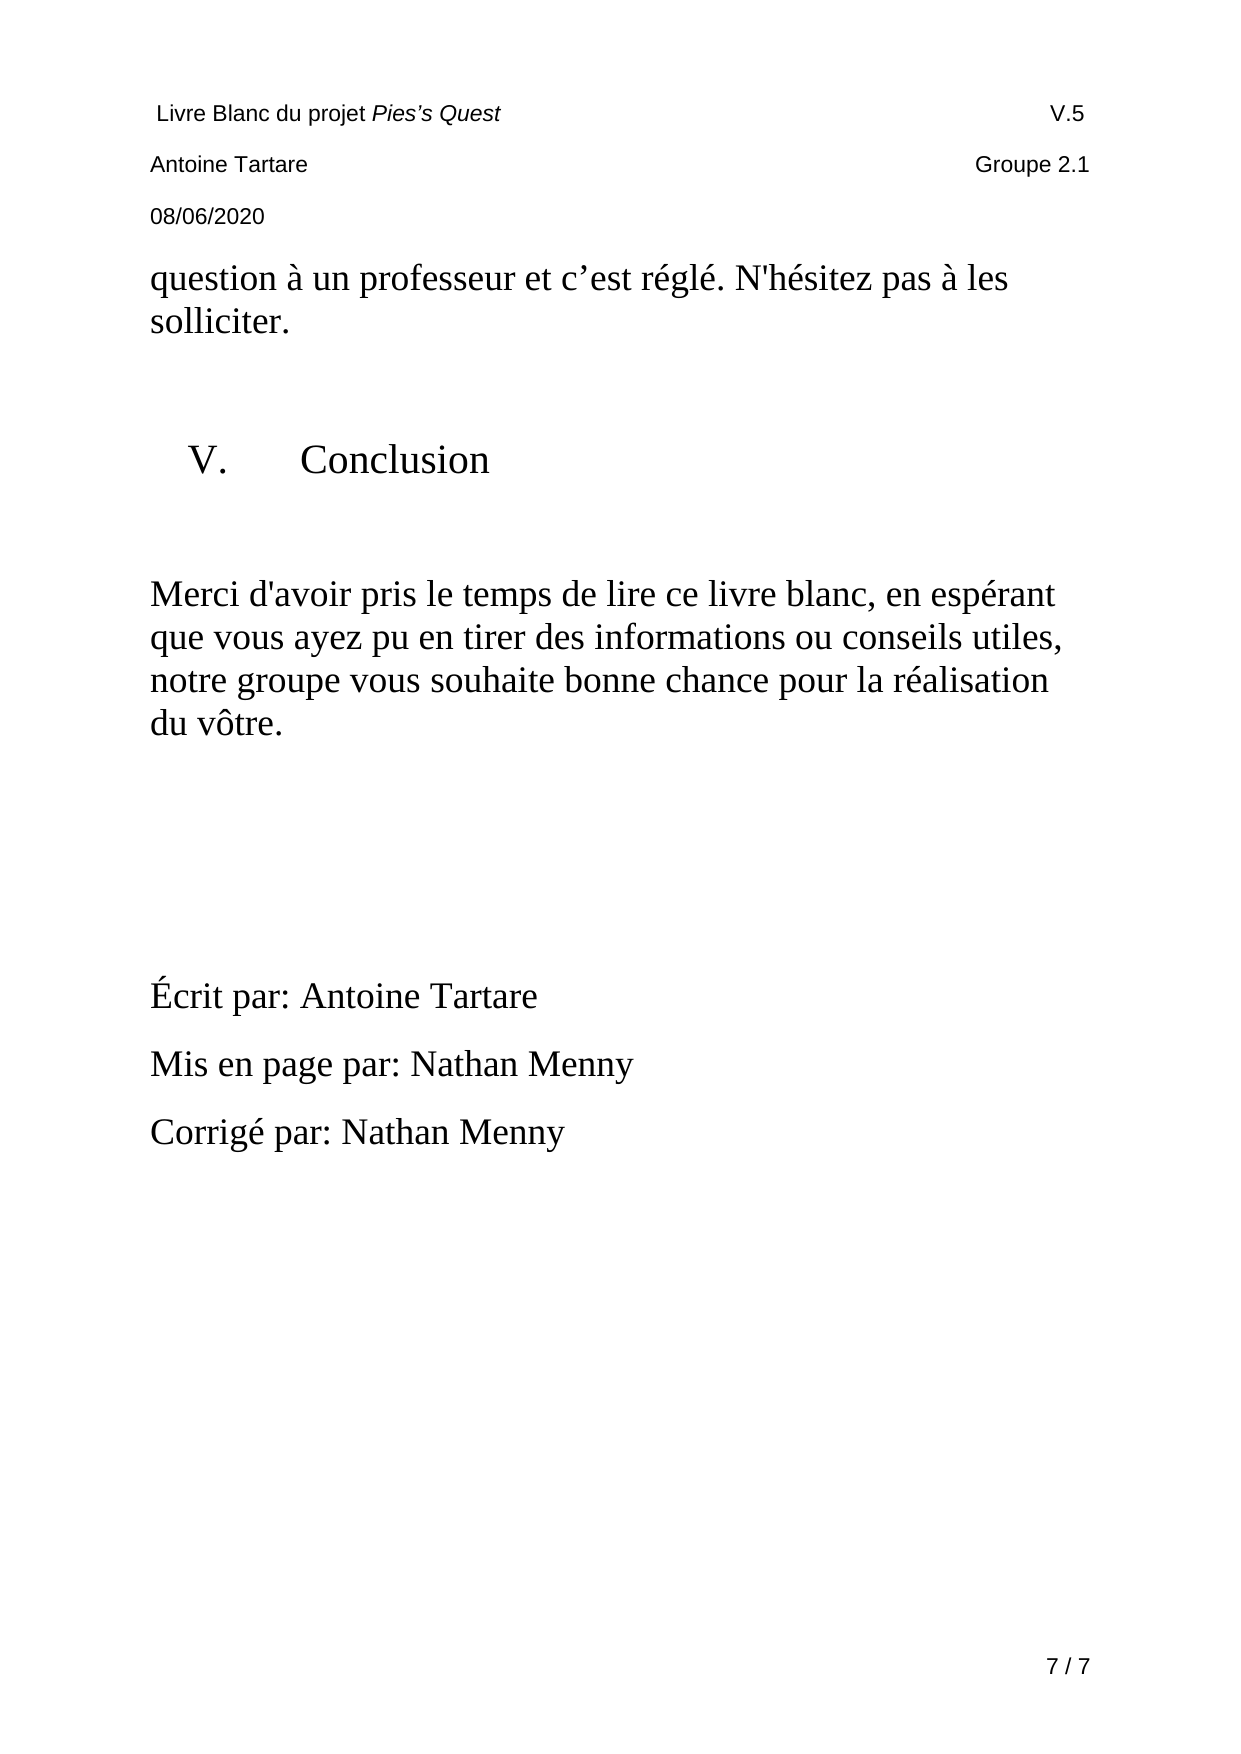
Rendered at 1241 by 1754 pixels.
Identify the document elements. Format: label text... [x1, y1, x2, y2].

text Corrigé par: Nathan Menny [150, 1109, 1090, 1153]
subtitle Conclusion [187, 435, 1090, 483]
text question à un professeur et c’est réglé. N'hésitez pas à les solliciter. [150, 255, 1090, 342]
text Merci d'avoir pris le temps de lire ce livre blanc, en espérant que vous ayez pu en tirer des informations ou conseils utiles, notre groupe vous souhaite bonne chance pour la réalisation du vôtre. [150, 571, 1090, 744]
text Mis en page par: Nathan Menny [150, 1041, 1090, 1084]
text Écrit par: Antoine Tartare [150, 973, 1090, 1016]
